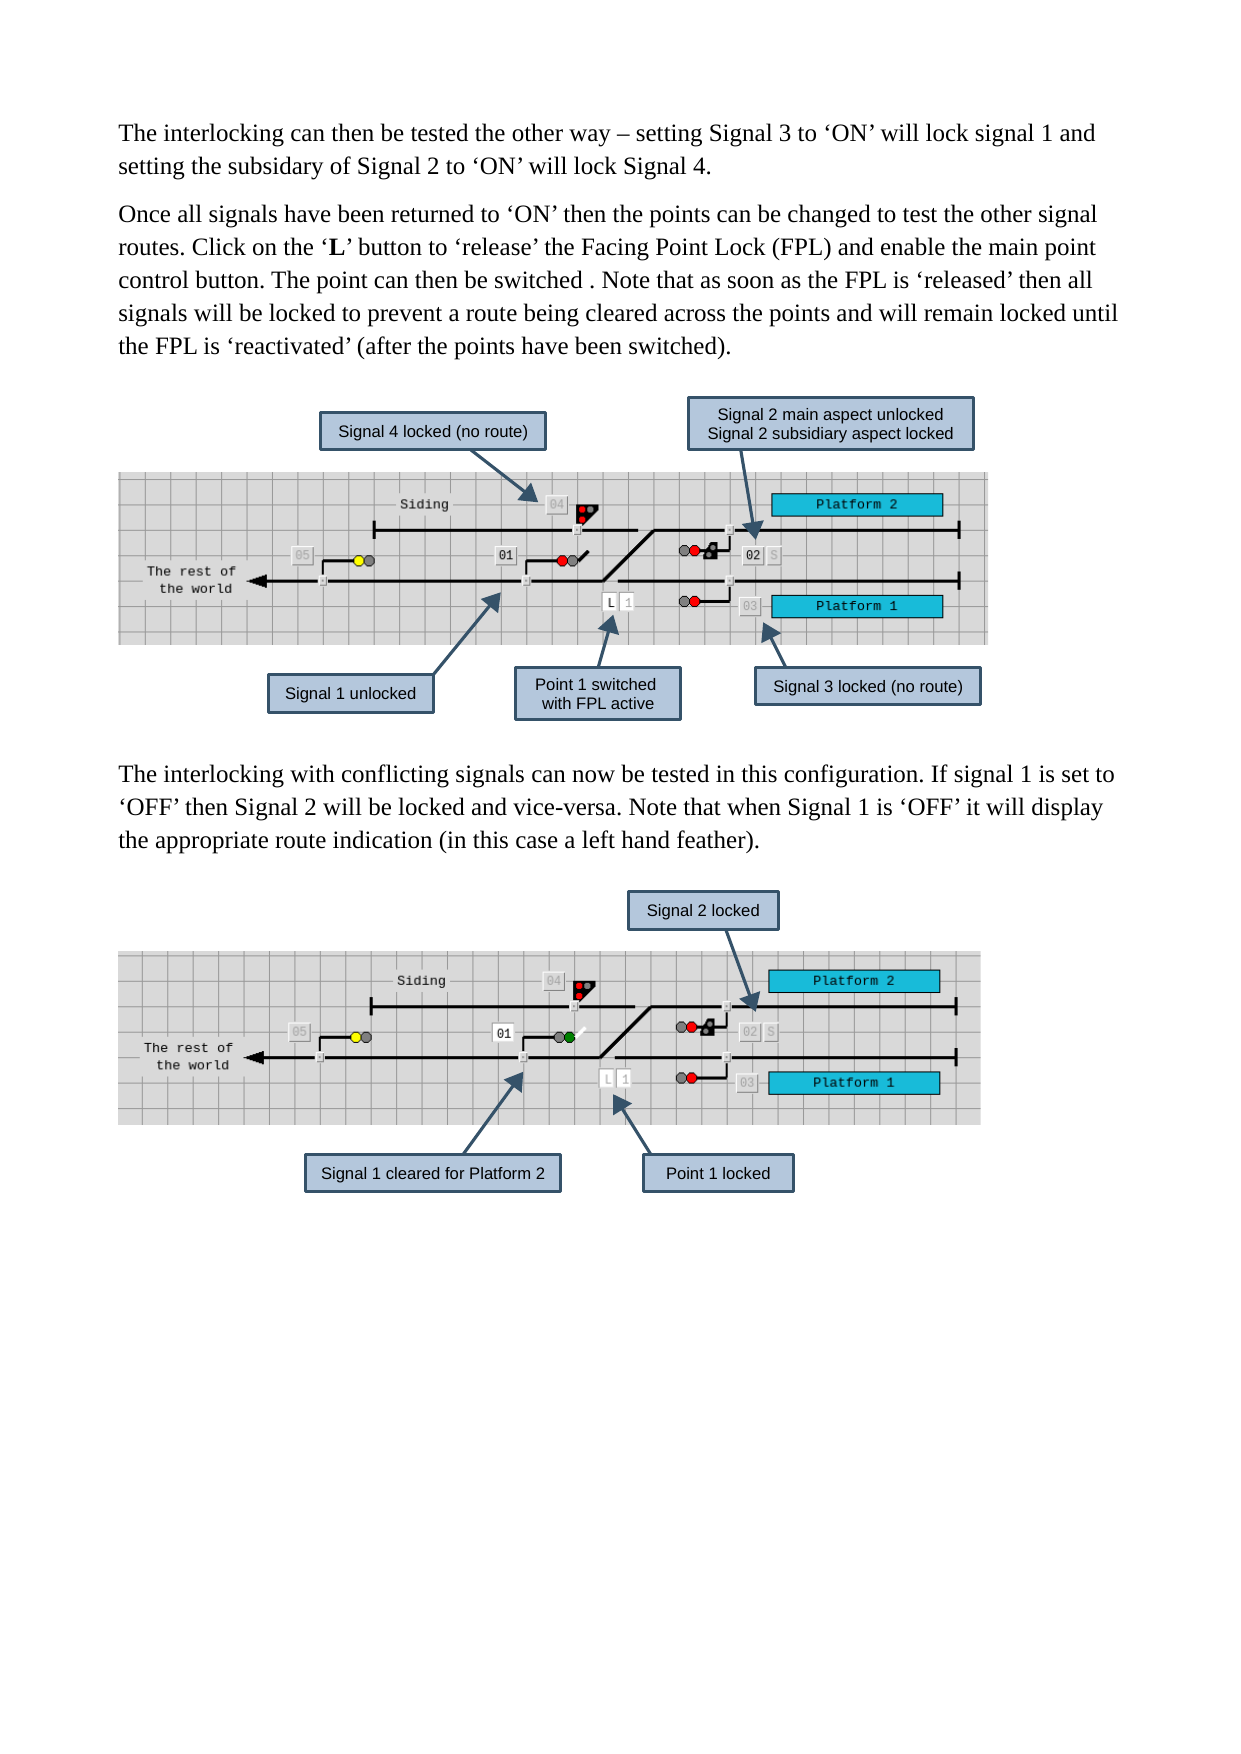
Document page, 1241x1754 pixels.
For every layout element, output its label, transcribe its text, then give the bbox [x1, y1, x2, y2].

text The interlocking can then be tested the other way – setting Signal 3 to ‘ON’ will lock signal 1 and setting the subsidary of Signal 2 to ‘ON’ will lock Signal 4. [118, 118, 1122, 180]
picture [118, 951, 981, 1125]
text The interlocking with conflicting signals can now be tested in this configuration. If signal 1 is set to ‘OFF’ then Signal 2 will be locked and vice-versa. Note that when Signal 1 is ‘OFF’ it will display the appropriate route indication (in this case a left hand feather). [118, 759, 1122, 854]
text Once all signals have been returned to ‘ON’ then the points can be changed to test the other signal routes. Click on the ‘L’ button to ‘release’ the Facing Point Lock (FPL) and enable the main point control button. The point can then be switched . Note that as soon as the FPL is ‘released’ then all signals will be locked to prevent a route being cleared across the points and will remain locked until the FPL is ‘reactivated’ (after the points have been switched). [118, 199, 1122, 359]
picture [118, 472, 989, 645]
